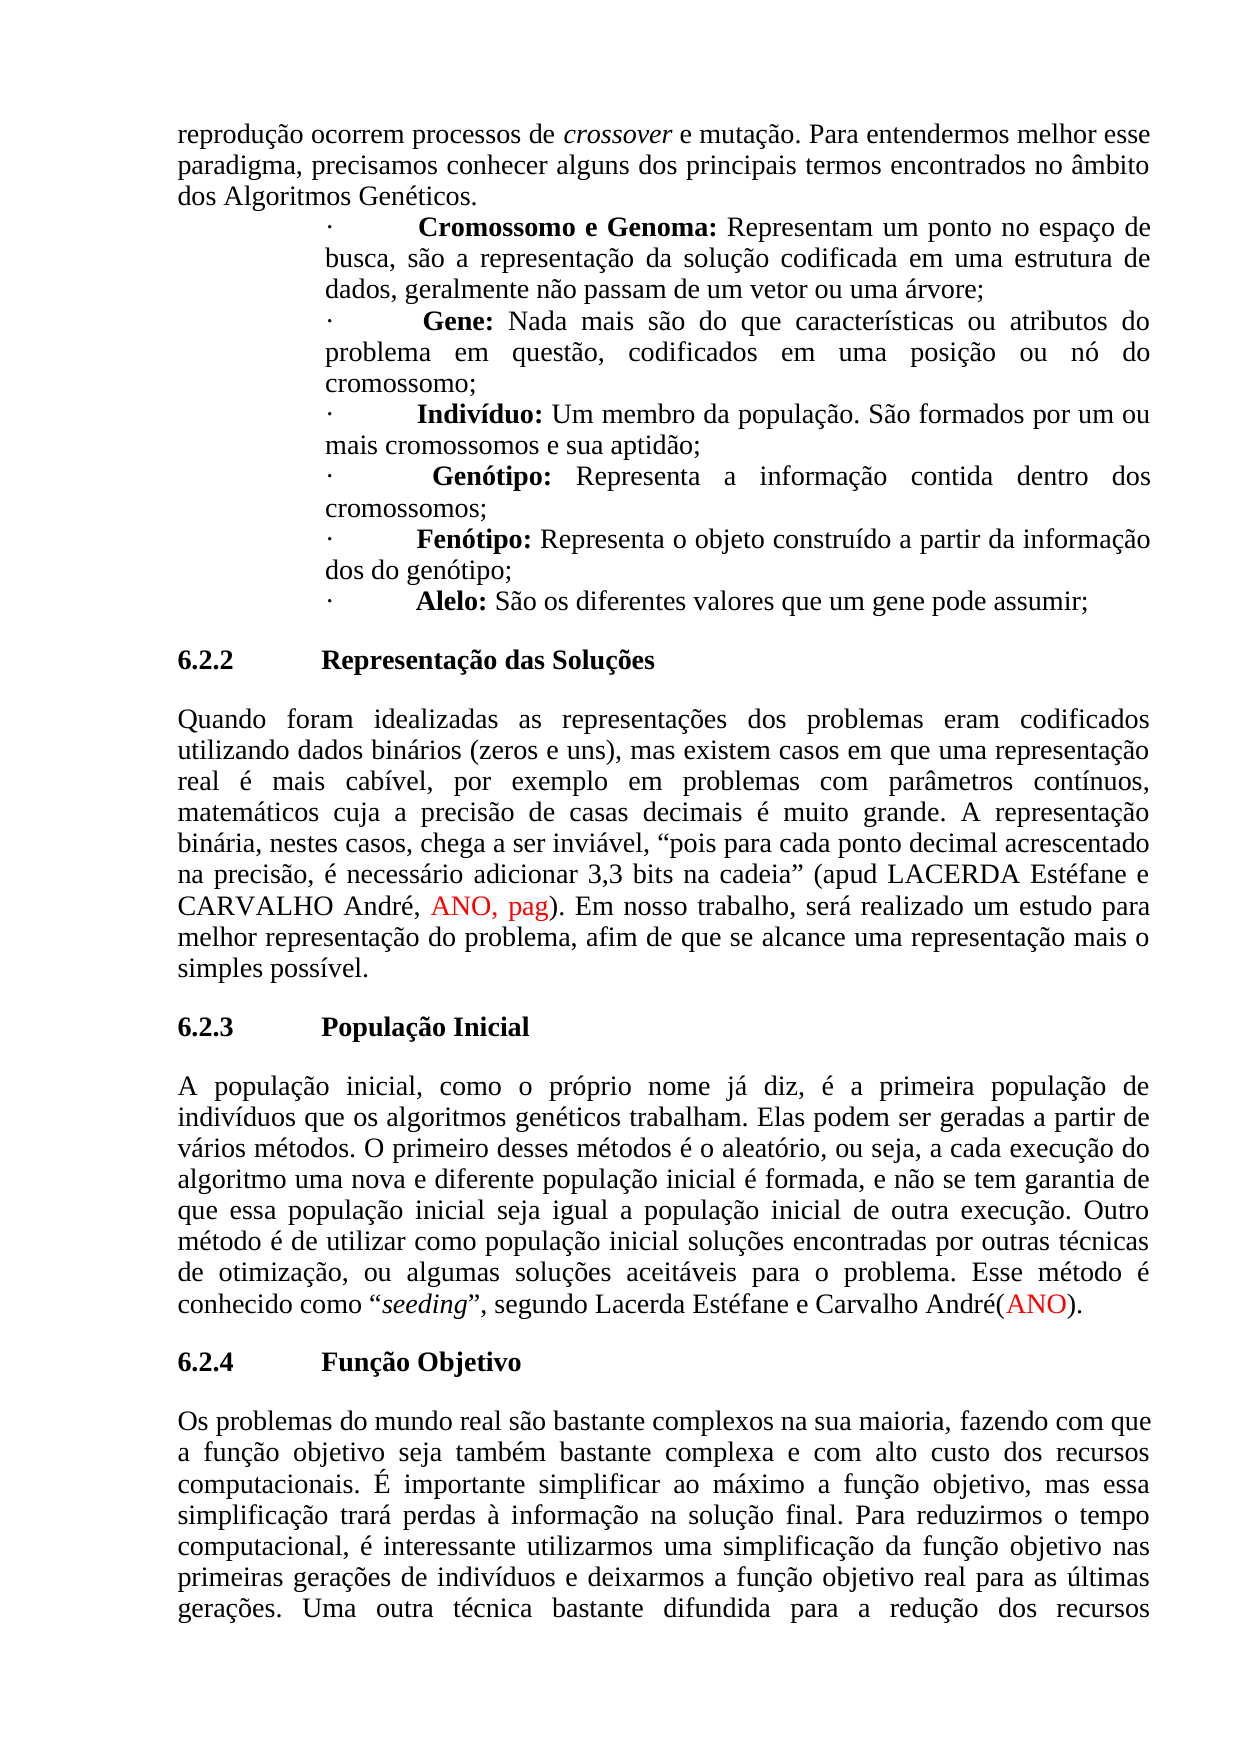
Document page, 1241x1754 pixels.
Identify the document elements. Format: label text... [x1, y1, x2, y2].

text · Cromossomo e Genoma: Representam um ponto no espaço de busca, são a representação da solução codificada em uma estrutura de dados, geralmente não passam de um vetor ou uma árvore; [986, 274, 1152, 305]
text 6.2.4 Função Objetivo [233, 1347, 321, 1378]
text 6.2.4 Função Objetivo [522, 1347, 1152, 1378]
text · Genótipo: Representa a informação contida dentro dos cromossomos; [487, 492, 1152, 523]
text · Gene: Nada mais são do que características ou atributos do problema em questão, codificados em uma posição ou nó do cromossomo; [476, 367, 1152, 398]
text · Indivíduo: Um membro da população. São formados por um ou mais cromossomos e sua aptidão; [325, 429, 1152, 461]
text 6.2.3 População Inicial [529, 1011, 1152, 1042]
text · Fenótipo: Representa o objeto construído a partir da informação dos do genótipo; [512, 554, 1152, 585]
text Os algoritmos genéticos possuem muitos termos originados da biologia, porque, segundo Lacerda Estéfane e Carvalho André(ANO), eles são a metáfora dos processos de evolução e reprodução dos indivíduos mais adaptados ao ambiente. Durante a reprodução ocorrem processos de crossover e mutação. Para entendermos melhor esse paradigma, precisamos conhecer alguns dos principais termos encontrados no âmbito dos Algoritmos Genéticos. [478, 180, 1152, 212]
text Quando foram idealizadas as representações dos problemas eram codificados utilizando dados binários (zeros e uns), mas existem casos em que uma representação real é mais cabível, por exemplo em problemas com parâmetros contínuos, matemáticos cuja a precisão de casas decimais é muito grande. A representação binária, nestes casos, chega a ser inviável, “pois para cada ponto decimal acrescentado na precisão, é necessário adicionar 3,3 bits na cadeia” (apud LACERDA Estéfane e CARVALHO André, ANO, pag). Em nosso trabalho, será realizado um estudo para melhor representação do problema, afim de que se alcance uma representação mais o simples possível. [369, 952, 1152, 983]
text 6.2.2 Representação das Soluções [233, 644, 321, 675]
text 6.2.3 População Inicial [233, 1011, 321, 1042]
text 6.2.2 Representação das Soluções [655, 644, 1152, 675]
text · Alelo: São os diferentes valores que um gene pode assumir; [1089, 585, 1152, 616]
